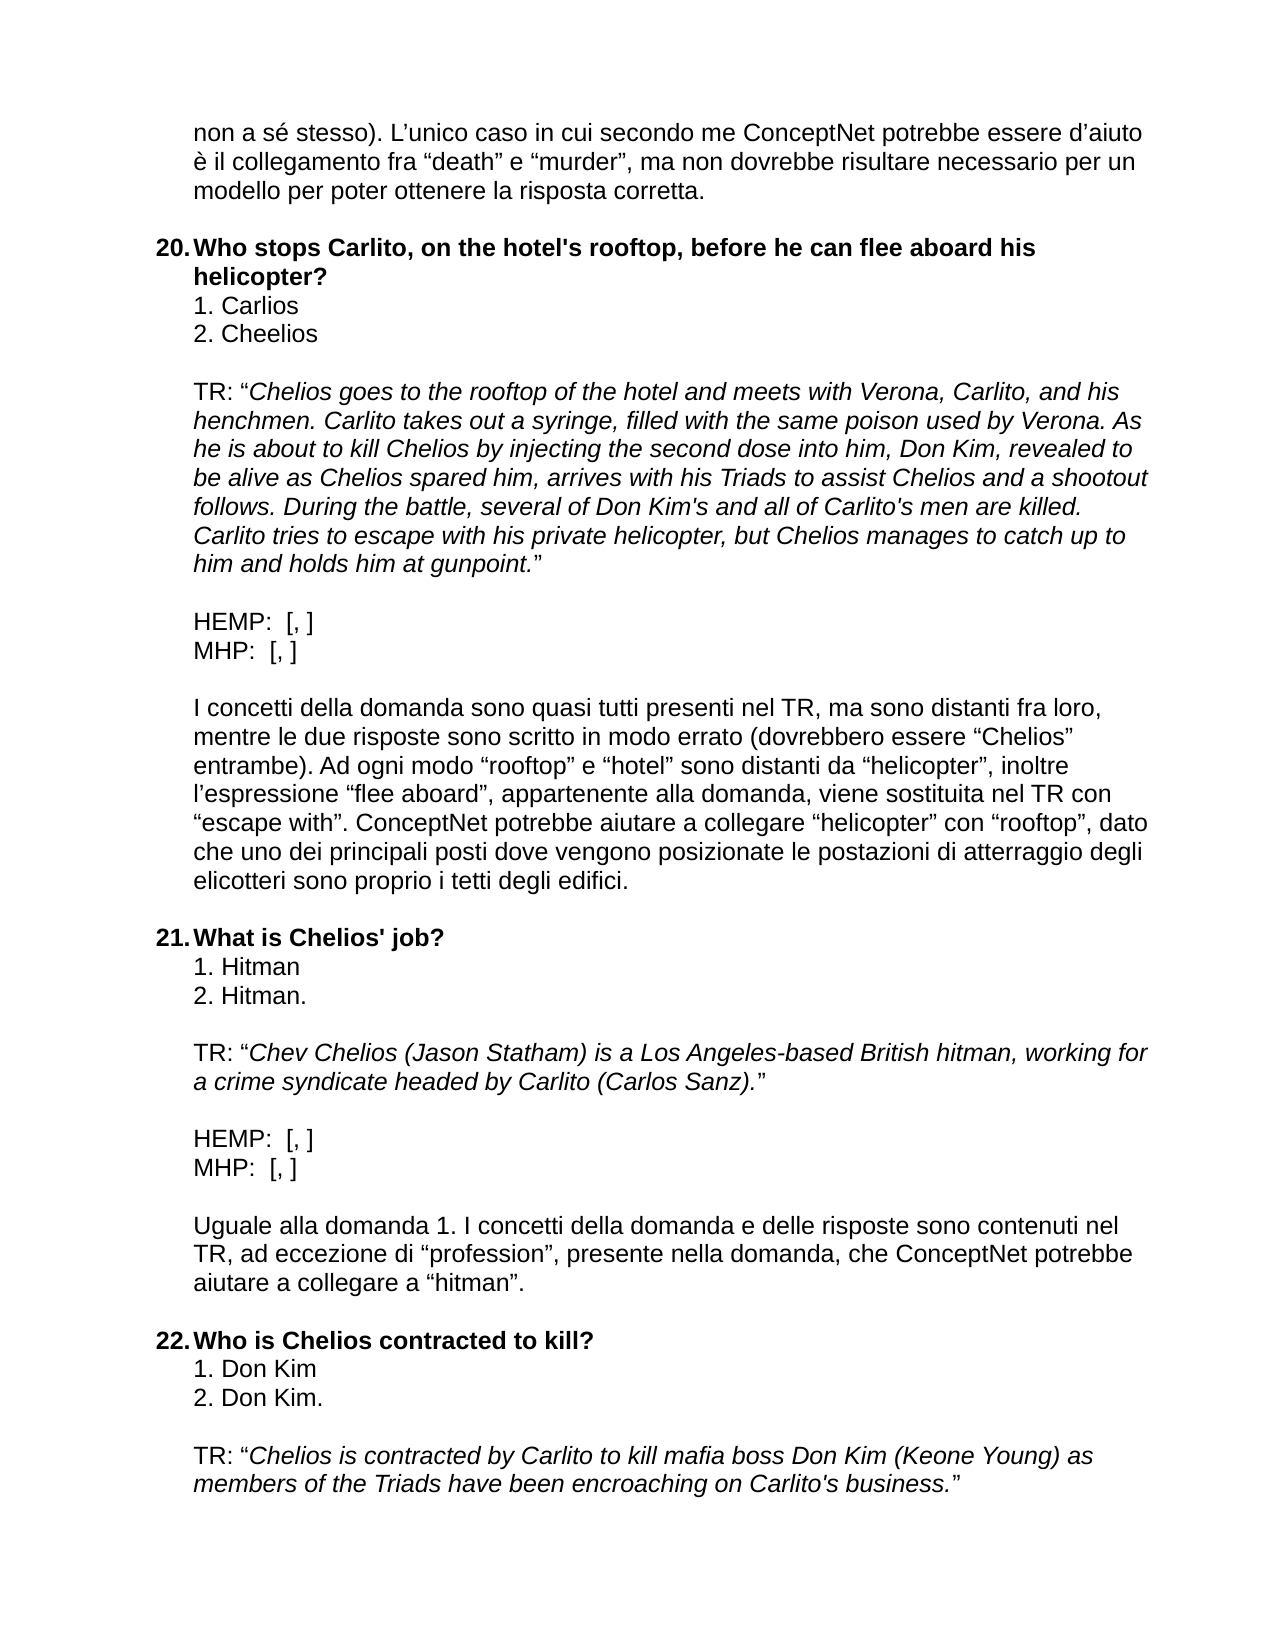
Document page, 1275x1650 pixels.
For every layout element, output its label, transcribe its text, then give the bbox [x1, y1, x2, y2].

list non a sé stesso). L’unico caso in cui secondo me ConceptNet potrebbe essere d’aiuto è il collegamento fra “death” e “murder”, ma non dovrebbe risultare necessario per un modello per poter ottenere la risposta corretta. [156, 118, 1157, 233]
list What is Chelios' job? 1. Hitman 2. Hitman. TR: “Chev Chelios (Jason Statham) is a Los Angeles-based British hitman, working for a crime syndicate headed by Carlito (Carlos Sanz).” HEMP: [, ] MHP: [, ] Uguale alla domanda 1. I concetti della domanda e delle risposte sono contenuti nel TR, ad eccezione di “profession”, presente nella domanda, che ConceptNet potrebbe aiutare a collegare a “hitman”. [156, 923, 1157, 1326]
list Who is Chelios contracted to kill? 1. Don Kim 2. Don Kim. TR: “Chelios is contracted by Carlito to kill mafia boss Don Kim (Keone Young) as members of the Triads have been encroaching on Carlito's business.” [156, 1326, 1157, 1527]
list Who stops Carlito, on the hotel's rooftop, before he can flee aboard his helicopter? 1. Carlios 2. Cheelios TR: “Chelios goes to the rooftop of the hotel and meets with Verona, Carlito, and his henchmen. Carlito takes out a syringe, filled with the same poison used by Verona. As he is about to kill Chelios by injecting the second dose into him, Don Kim, revealed to be alive as Chelios spared him, arrives with his Triads to assist Chelios and a shootout follows. During the battle, several of Don Kim's and all of Carlito's men are killed. Carlito tries to escape with his private helicopter, but Chelios manages to catch up to him and holds him at gunpoint.” HEMP: [, ] MHP: [, ] I concetti della domanda sono quasi tutti presenti nel TR, ma sono distanti fra loro, mentre le due risposte sono scritto in modo errato (dovrebbero essere “Chelios” entrambe). Ad ogni modo “rooftop” e “hotel” sono distanti da “helicopter”, inoltre l’espressione “flee aboard”, appartenente alla domanda, viene sostituita nel TR con “escape with”. ConceptNet potrebbe aiutare a collegare “helicopter” con “rooftop”, dato che uno dei principali posti dove vengono posizionate le postazioni di atterraggio degli elicotteri sono proprio i tetti degli edifici. [156, 233, 1157, 923]
